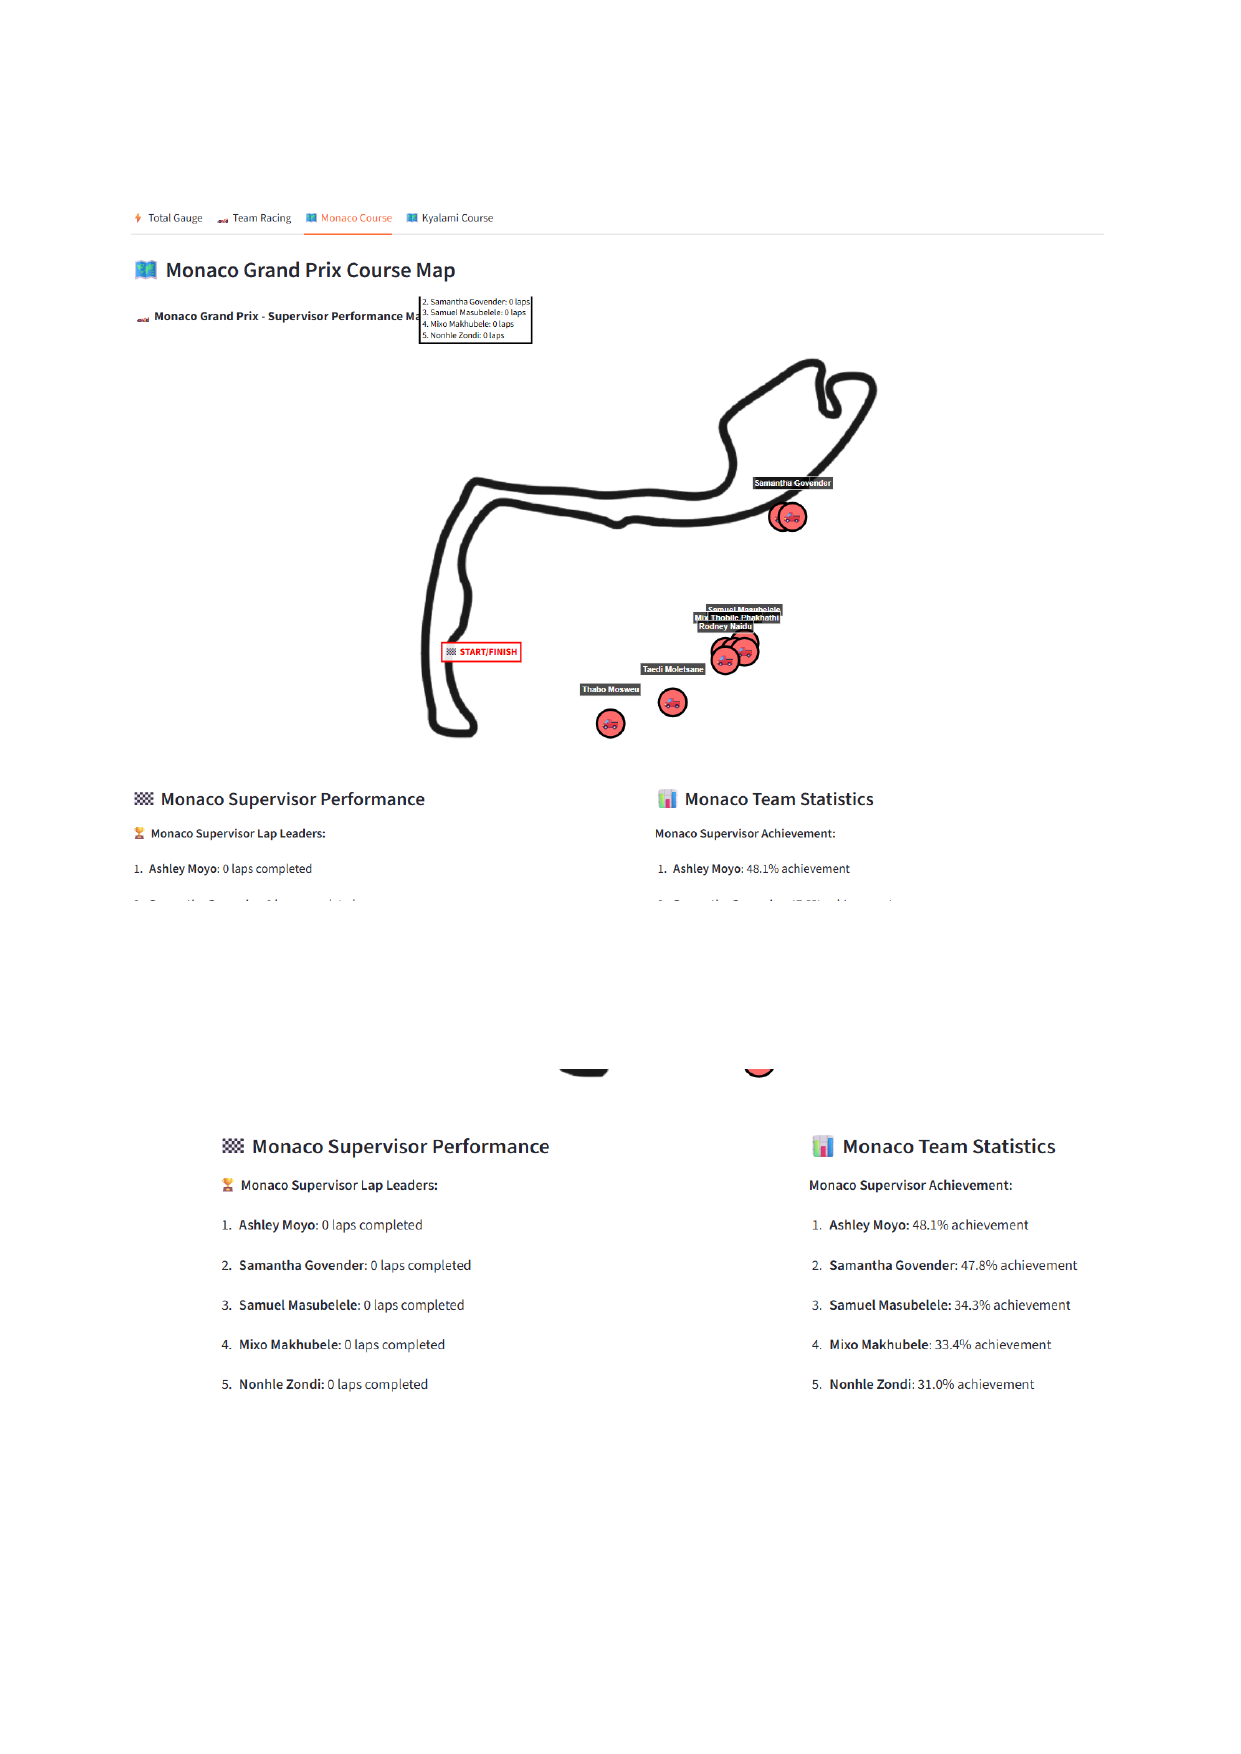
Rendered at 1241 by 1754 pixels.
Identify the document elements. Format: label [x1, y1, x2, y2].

picture [165, 1069, 1170, 1463]
picture [100, 206, 1105, 901]
